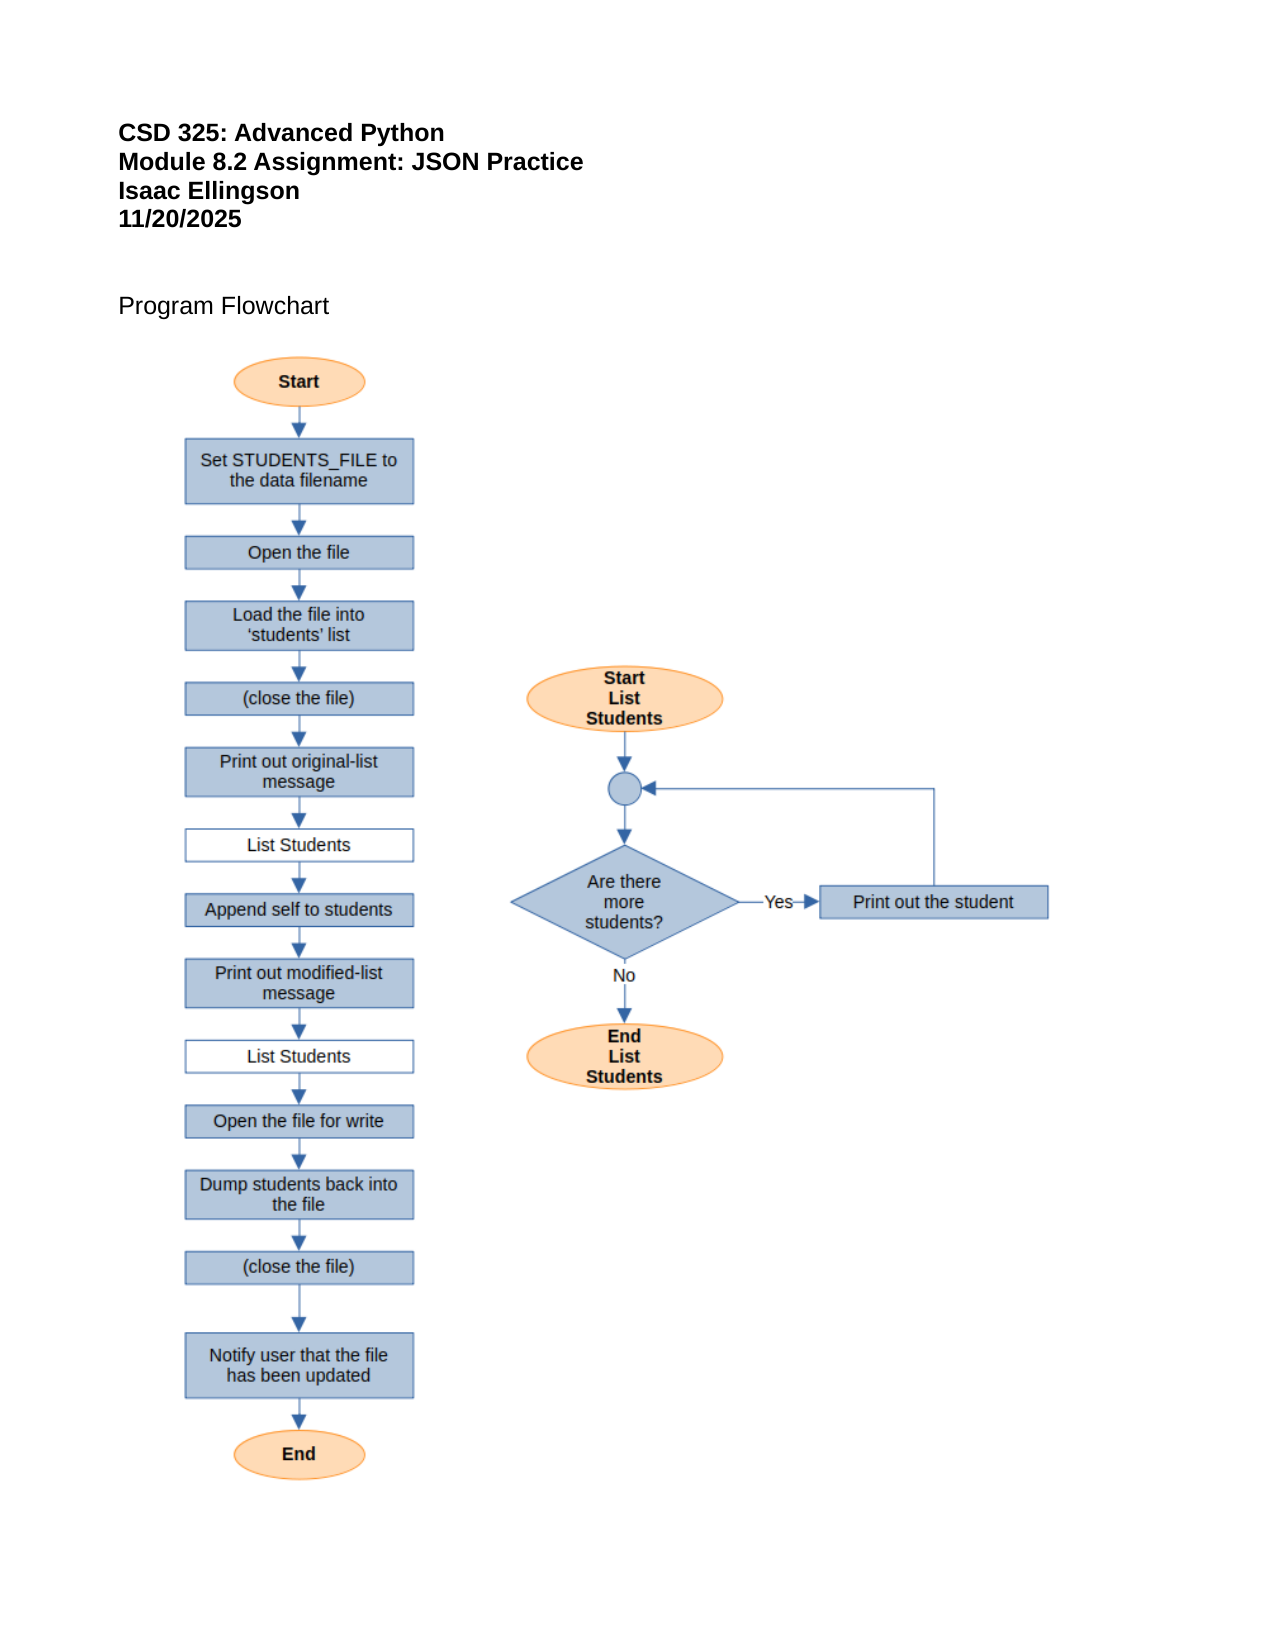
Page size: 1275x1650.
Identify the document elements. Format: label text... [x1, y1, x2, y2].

text Isaac Ellingson [118, 176, 1157, 204]
text CSD 325: Advanced Python [118, 118, 1157, 147]
text Module 8.2 Assignment: JSON Practice [118, 147, 1157, 176]
text Program Flowchart [118, 291, 1157, 319]
text 11/20/2025 [118, 204, 1157, 233]
picture [141, 336, 1074, 1516]
